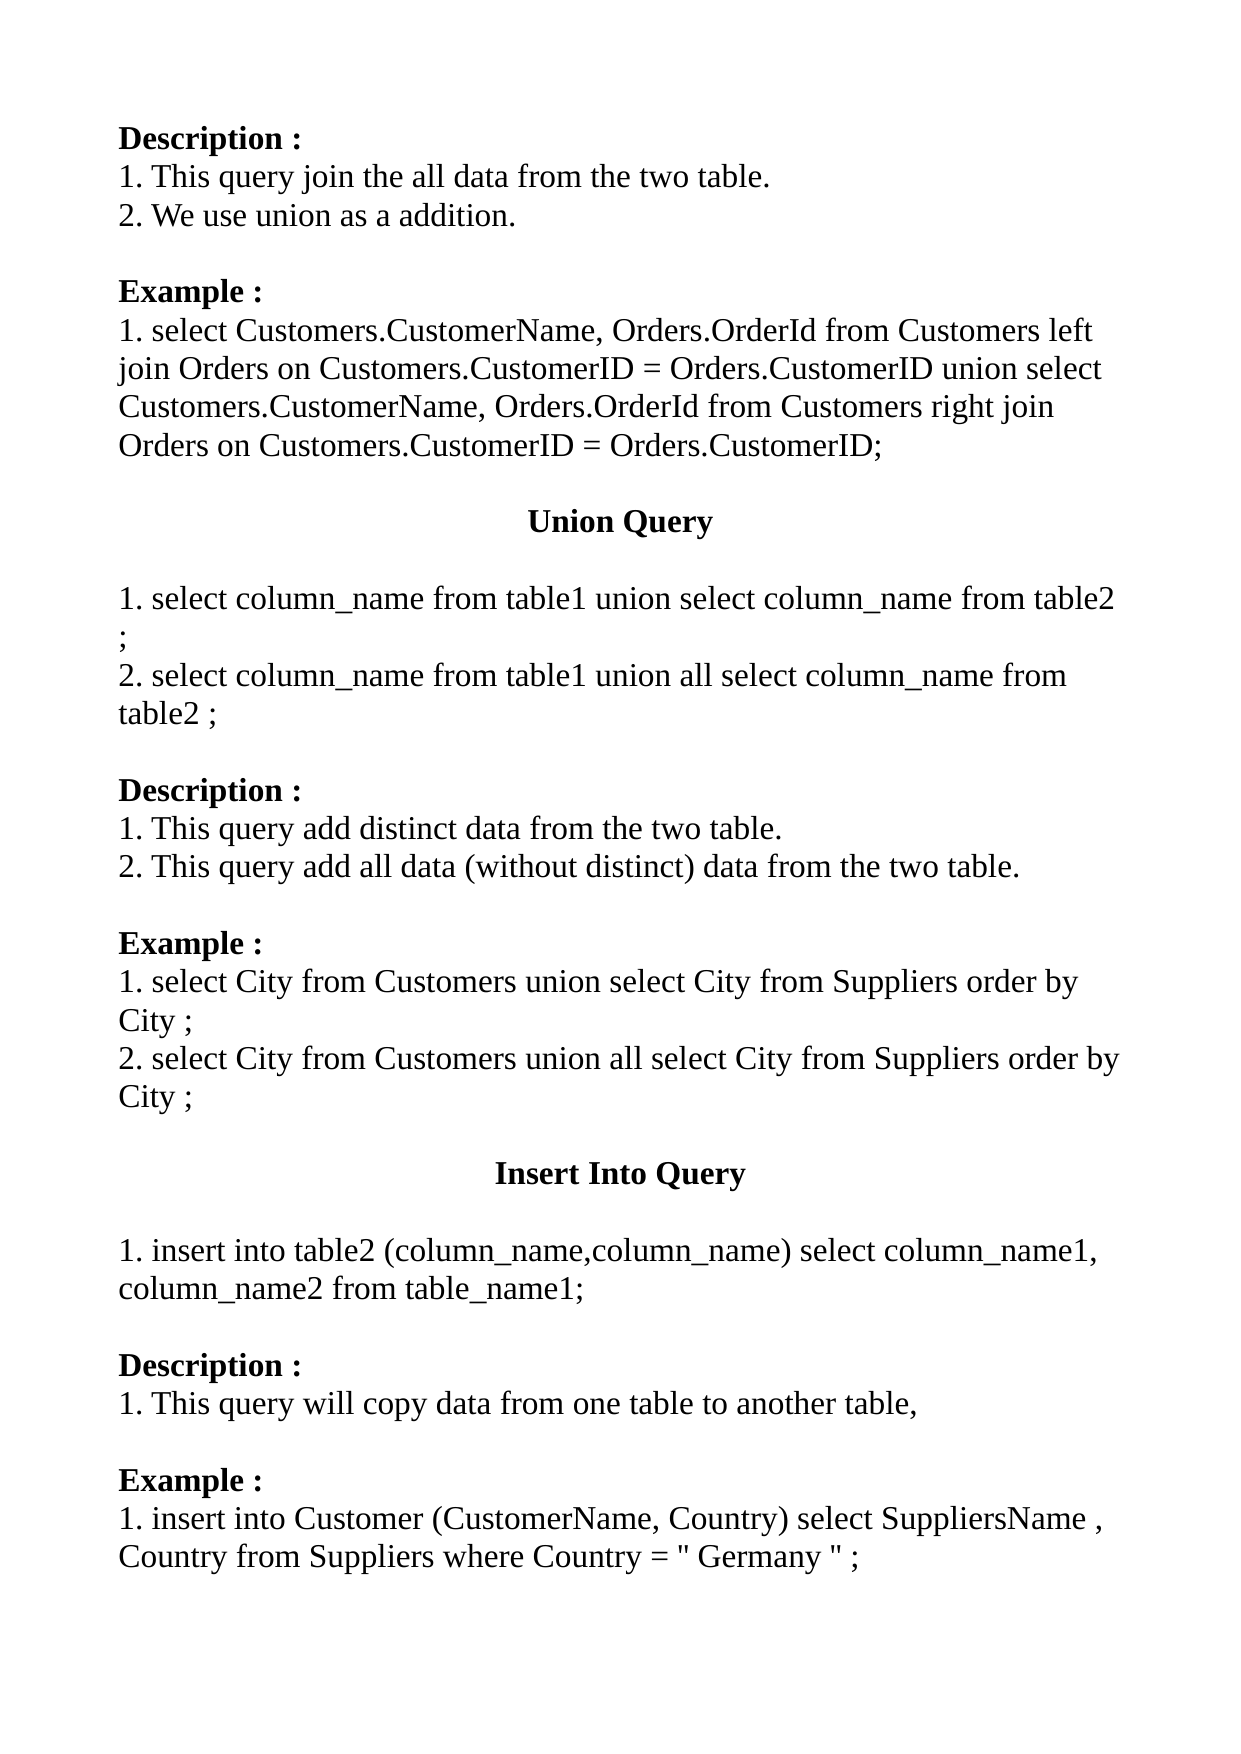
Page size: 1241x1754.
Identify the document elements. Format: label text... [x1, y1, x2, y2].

text 2. This query add all data (without distinct) data from the two table. [118, 846, 1122, 885]
text Example : [118, 271, 1122, 310]
text 2. select column_name from table1 union all select column_name from table2 ; [118, 655, 1122, 731]
text Description : [118, 118, 1122, 156]
text 2. select City from Customers union all select City from Suppliers order by City ; [118, 1038, 1122, 1115]
text Insert Into Query [118, 1153, 1122, 1191]
text 1. insert into table2 (column_name,column_name) select column_name1, column_name2 from table_name1; [118, 1230, 1122, 1306]
text Example : [118, 1460, 1122, 1498]
text 1. select column_name from table1 union select column_name from table2 ; [118, 578, 1122, 655]
text 1. insert into Customer (CustomerName, Country) select SuppliersName , Country from Suppliers where Country = '' Germany '' ; [118, 1498, 1122, 1575]
text Description : [118, 770, 1122, 808]
text 1. This query join the all data from the two table. [118, 156, 1122, 195]
text Union Query [118, 501, 1122, 540]
text Description : [118, 1345, 1122, 1383]
text 1. select City from Customers union select City from Suppliers order by City ; [118, 961, 1122, 1038]
text 1. This query add distinct data from the two table. [118, 808, 1122, 846]
text 2. We use union as a addition. [118, 195, 1122, 233]
text 1. select Customers.CustomerName, Orders.OrderId from Customers left join Orders on Customers.CustomerID = Orders.CustomerID union select Customers.CustomerName, Orders.OrderId from Customers right join Orders on Customers.CustomerID = Orders.CustomerID; [118, 310, 1122, 463]
text Example : [118, 923, 1122, 961]
text 1. This query will copy data from one table to another table, [118, 1383, 1122, 1421]
